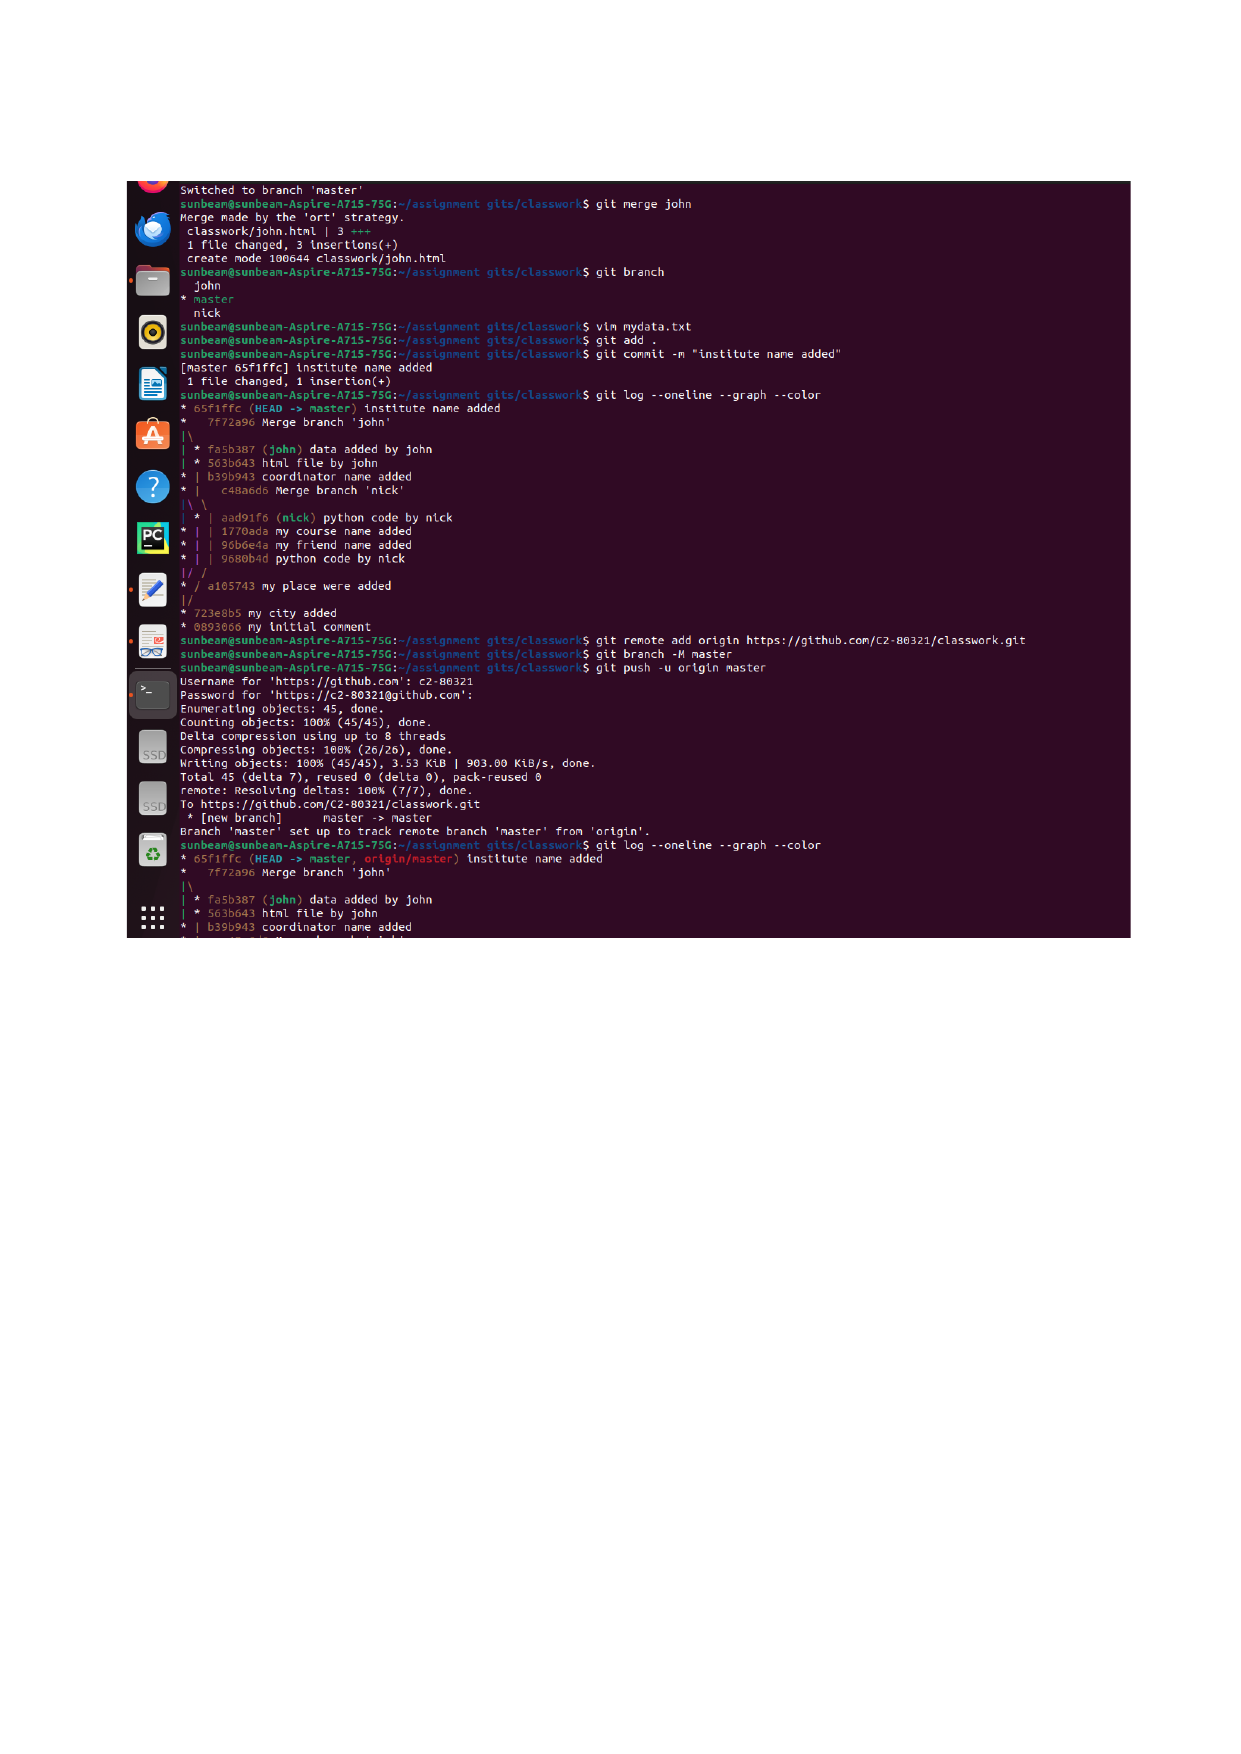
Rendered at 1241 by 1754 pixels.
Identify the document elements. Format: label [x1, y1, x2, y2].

picture [126, 181, 1131, 938]
